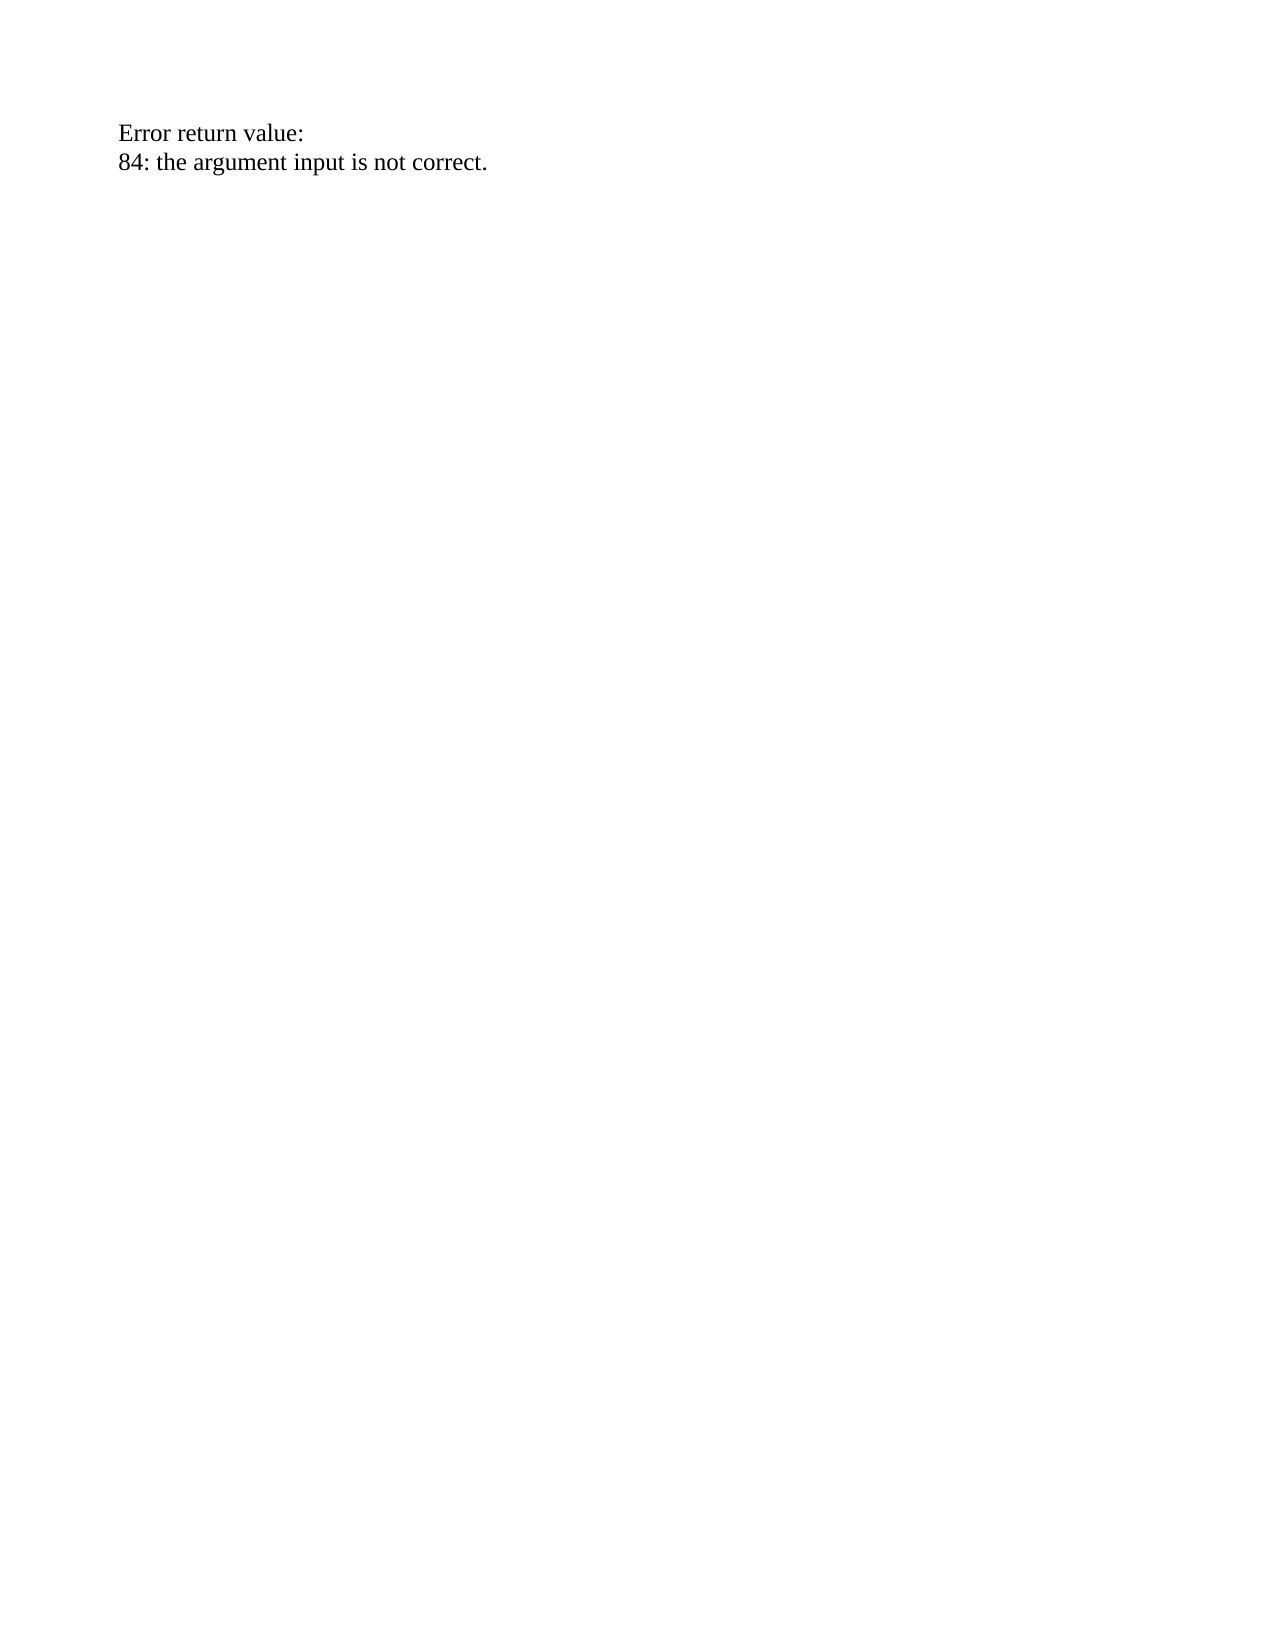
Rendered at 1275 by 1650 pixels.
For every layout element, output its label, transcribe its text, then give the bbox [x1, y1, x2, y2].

text Error return value: [118, 118, 1157, 147]
text 84: the argument input is not correct. [118, 147, 1157, 176]
